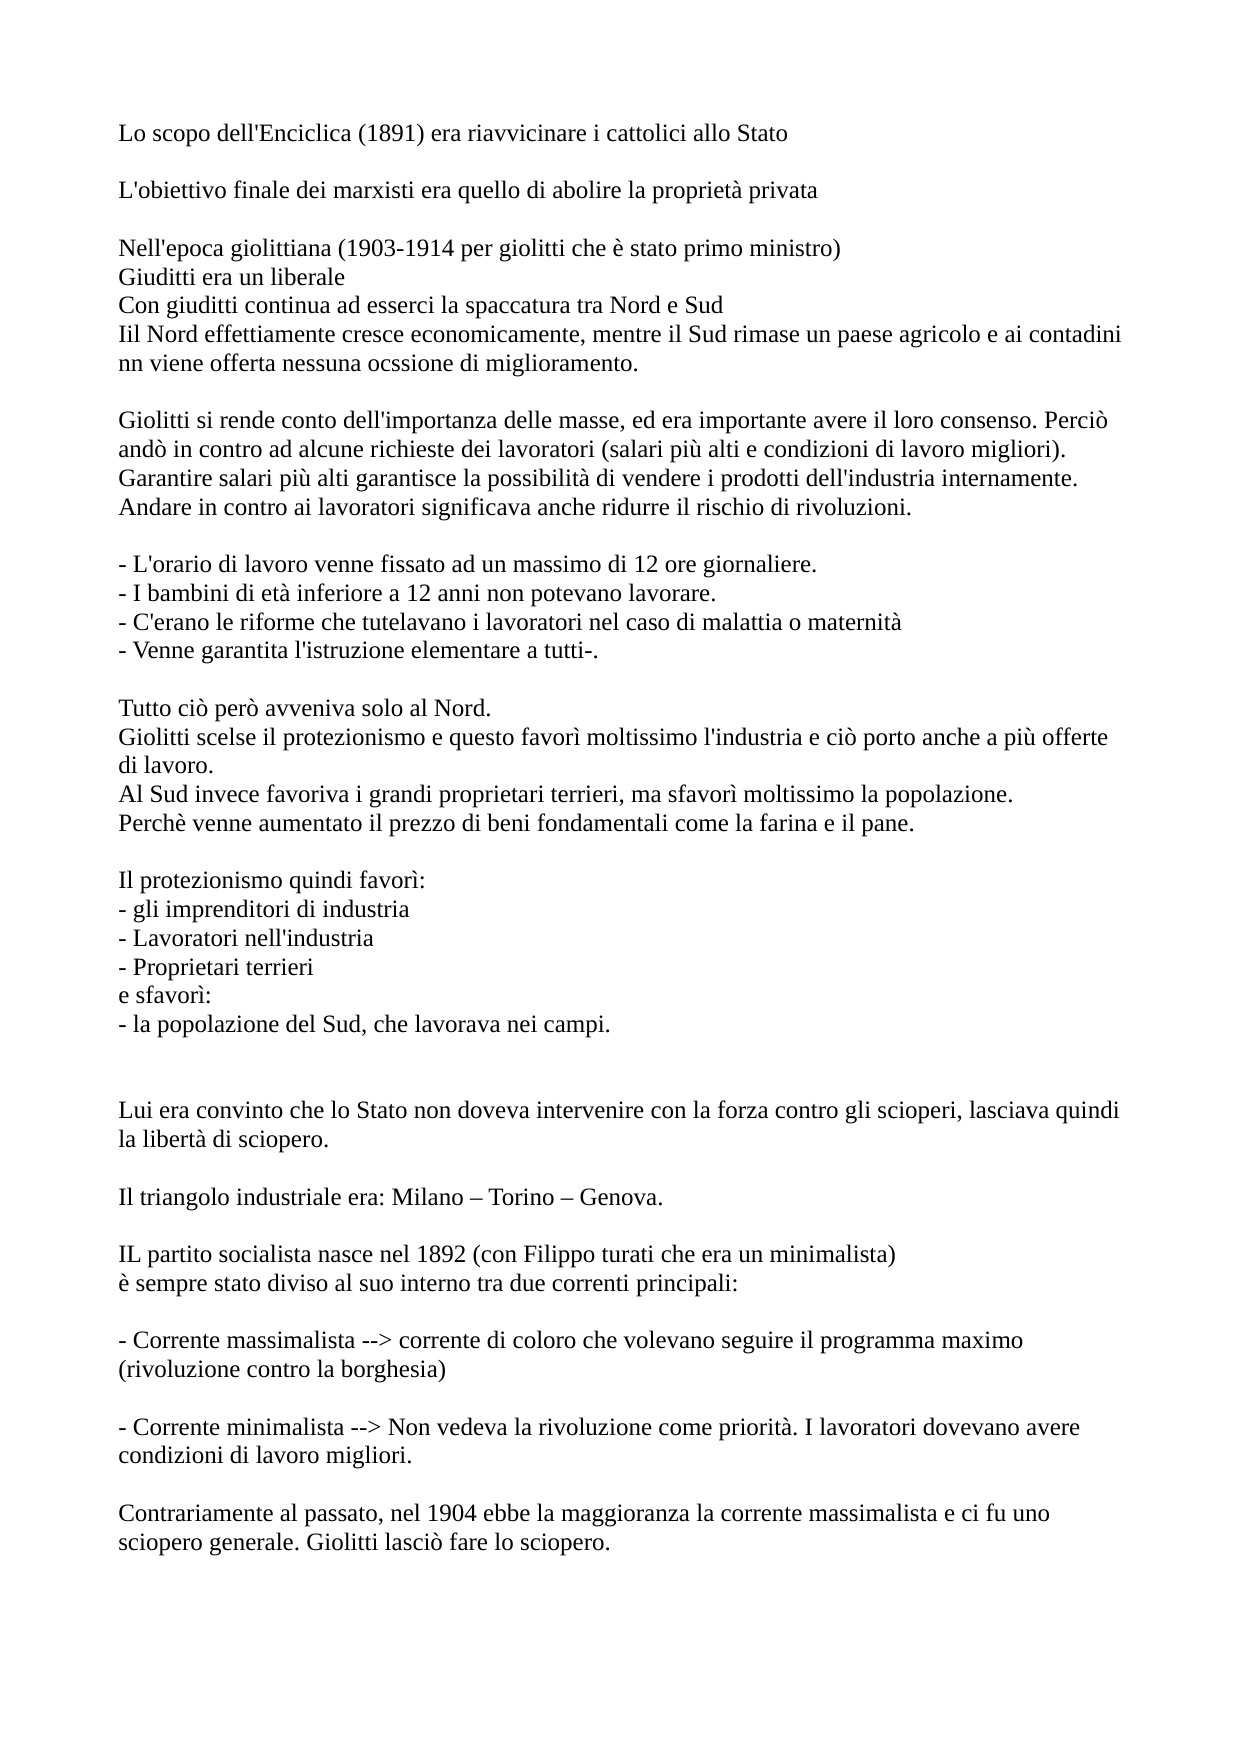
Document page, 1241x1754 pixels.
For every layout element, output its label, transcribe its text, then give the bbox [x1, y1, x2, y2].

text Giolitti scelse il protezionismo e questo favorì moltissimo l'industria e ciò porto anche a più offerte di lavoro. [118, 722, 1122, 779]
text Al Sud invece favoriva i grandi proprietari terrieri, ma sfavorì moltissimo la popolazione. [118, 779, 1122, 808]
text - L'orario di lavoro venne fissato ad un massimo di 12 ore giornaliere. [118, 549, 1122, 578]
text Lui era convinto che lo Stato non doveva intervenire con la forza contro gli scioperi, lasciava quindi la libertà di sciopero. [118, 1096, 1122, 1153]
text Con giuditti continua ad esserci la spaccatura tra Nord e Sud [118, 291, 1122, 319]
text - la popolazione del Sud, che lavorava nei campi. [118, 1009, 1122, 1038]
text - Proprietari terrieri [118, 952, 1122, 981]
text - Lavoratori nell'industria [118, 923, 1122, 952]
text - I bambini di età inferiore a 12 anni non potevano lavorare. [118, 578, 1122, 607]
text Giolitti si rende conto dell'importanza delle masse, ed era importante avere il loro consenso. Perciò andò in contro ad alcune richieste dei lavoratori (salari più alti e condizioni di lavoro migliori). [118, 406, 1122, 463]
text - Corrente minimalista --> Non vedeva la rivoluzione come priorità. I lavoratori dovevano avere condizioni di lavoro migliori. [118, 1412, 1122, 1469]
text Nell'epoca giolittiana (1903-1914 per giolitti che è stato primo ministro) [118, 233, 1122, 262]
text Tutto ciò però avveniva solo al Nord. [118, 693, 1122, 722]
text Giuditti era un liberale [118, 262, 1122, 291]
text L'obiettivo finale dei marxisti era quello di abolire la proprietà privata [118, 176, 1122, 204]
text - C'erano le riforme che tutelavano i lavoratori nel caso di malattia o maternità [118, 607, 1122, 636]
text Lo scopo dell'Enciclica (1891) era riavvicinare i cattolici allo Stato [118, 118, 1122, 147]
text Contrariamente al passato, nel 1904 ebbe la maggioranza la corrente massimalista e ci fu uno sciopero generale. Giolitti lasciò fare lo sciopero. [118, 1498, 1122, 1556]
text Andare in contro ai lavoratori significava anche ridurre il rischio di rivoluzioni. [118, 492, 1122, 521]
text Il triangolo industriale era: Milano – Torino – Genova. [118, 1182, 1122, 1211]
text Garantire salari più alti garantisce la possibilità di vendere i prodotti dell'industria internamente. [118, 463, 1122, 492]
text IL partito socialista nasce nel 1892 (con Filippo turati che era un minimalista) [118, 1239, 1122, 1268]
text Perchè venne aumentato il prezzo di beni fondamentali come la farina e il pane. [118, 808, 1122, 837]
text e sfavorì: [118, 981, 1122, 1009]
text - Corrente massimalista --> corrente di coloro che volevano seguire il programma maximo (rivoluzione contro la borghesia) [118, 1326, 1122, 1383]
text Il protezionismo quindi favorì: [118, 866, 1122, 894]
text - gli imprenditori di industria [118, 894, 1122, 923]
text - Venne garantita l'istruzione elementare a tutti-. [118, 636, 1122, 664]
text è sempre stato diviso al suo interno tra due correnti principali: [118, 1268, 1122, 1297]
text Iil Nord effettiamente cresce economicamente, mentre il Sud rimase un paese agricolo e ai contadini nn viene offerta nessuna ocssione di miglioramento. [118, 319, 1122, 377]
